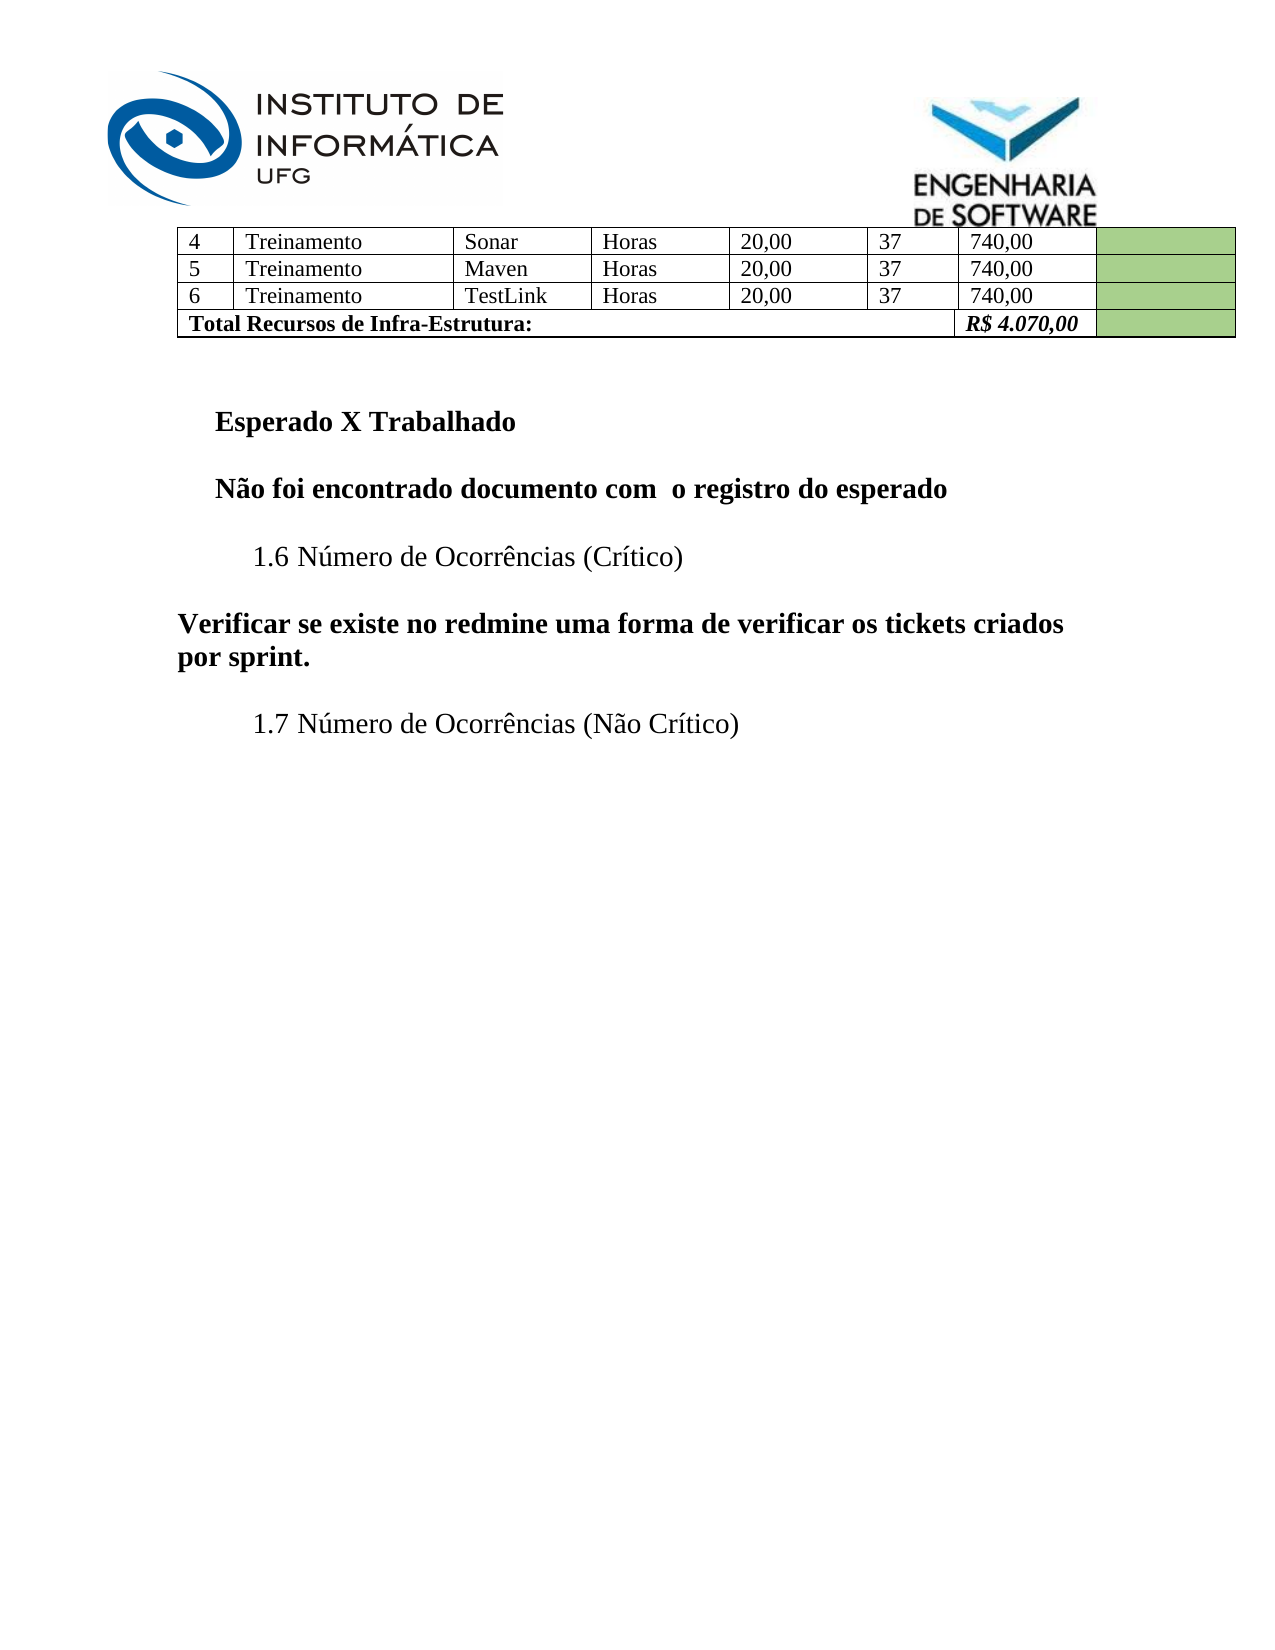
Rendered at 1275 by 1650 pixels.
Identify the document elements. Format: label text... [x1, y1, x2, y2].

table_cell 5 [178, 255, 233, 282]
table_cell 20,00 [730, 228, 867, 254]
table_cell Treinamento [234, 228, 453, 254]
table_cell [1097, 283, 1235, 309]
table_cell Treinamento [234, 283, 453, 309]
table_cell Horas [592, 228, 729, 254]
table_cell 6 [178, 283, 233, 309]
table_cell 37 [868, 228, 958, 254]
table_cell [1097, 228, 1235, 254]
table_cell TestLink [454, 283, 591, 309]
table_cell R$ 4.070,00 [955, 310, 1096, 336]
table_cell Horas [592, 255, 729, 282]
table_cell Maven [454, 255, 591, 282]
table_cell Horas [592, 283, 729, 309]
table_cell 37 [868, 283, 958, 309]
list Número de Ocorrências (Não Crítico) [252, 706, 1098, 740]
table_cell 20,00 [730, 283, 867, 309]
table_cell Treinamento [234, 255, 453, 282]
table_cell 4 [178, 228, 233, 254]
list Número de Ocorrências (Crítico) [252, 539, 1098, 572]
text Verificar se existe no redmine uma forma de verificar os tickets criados por sprint. [177, 606, 1098, 673]
table_cell 37 [868, 255, 958, 282]
table_cell [1097, 310, 1235, 336]
table_cell 740,00 [959, 228, 1096, 254]
table_cell 20,00 [730, 255, 867, 282]
list Não foi encontrado documento com o registro do esperado [215, 472, 1098, 505]
table_cell 740,00 [959, 255, 1096, 282]
table_cell Total Recursos de Infra-Estrutura: [178, 310, 954, 336]
table_cell [1097, 255, 1235, 282]
table_cell 740,00 [959, 283, 1096, 309]
list Esperado X Trabalhado [215, 404, 1098, 438]
table_cell Sonar [454, 228, 591, 254]
